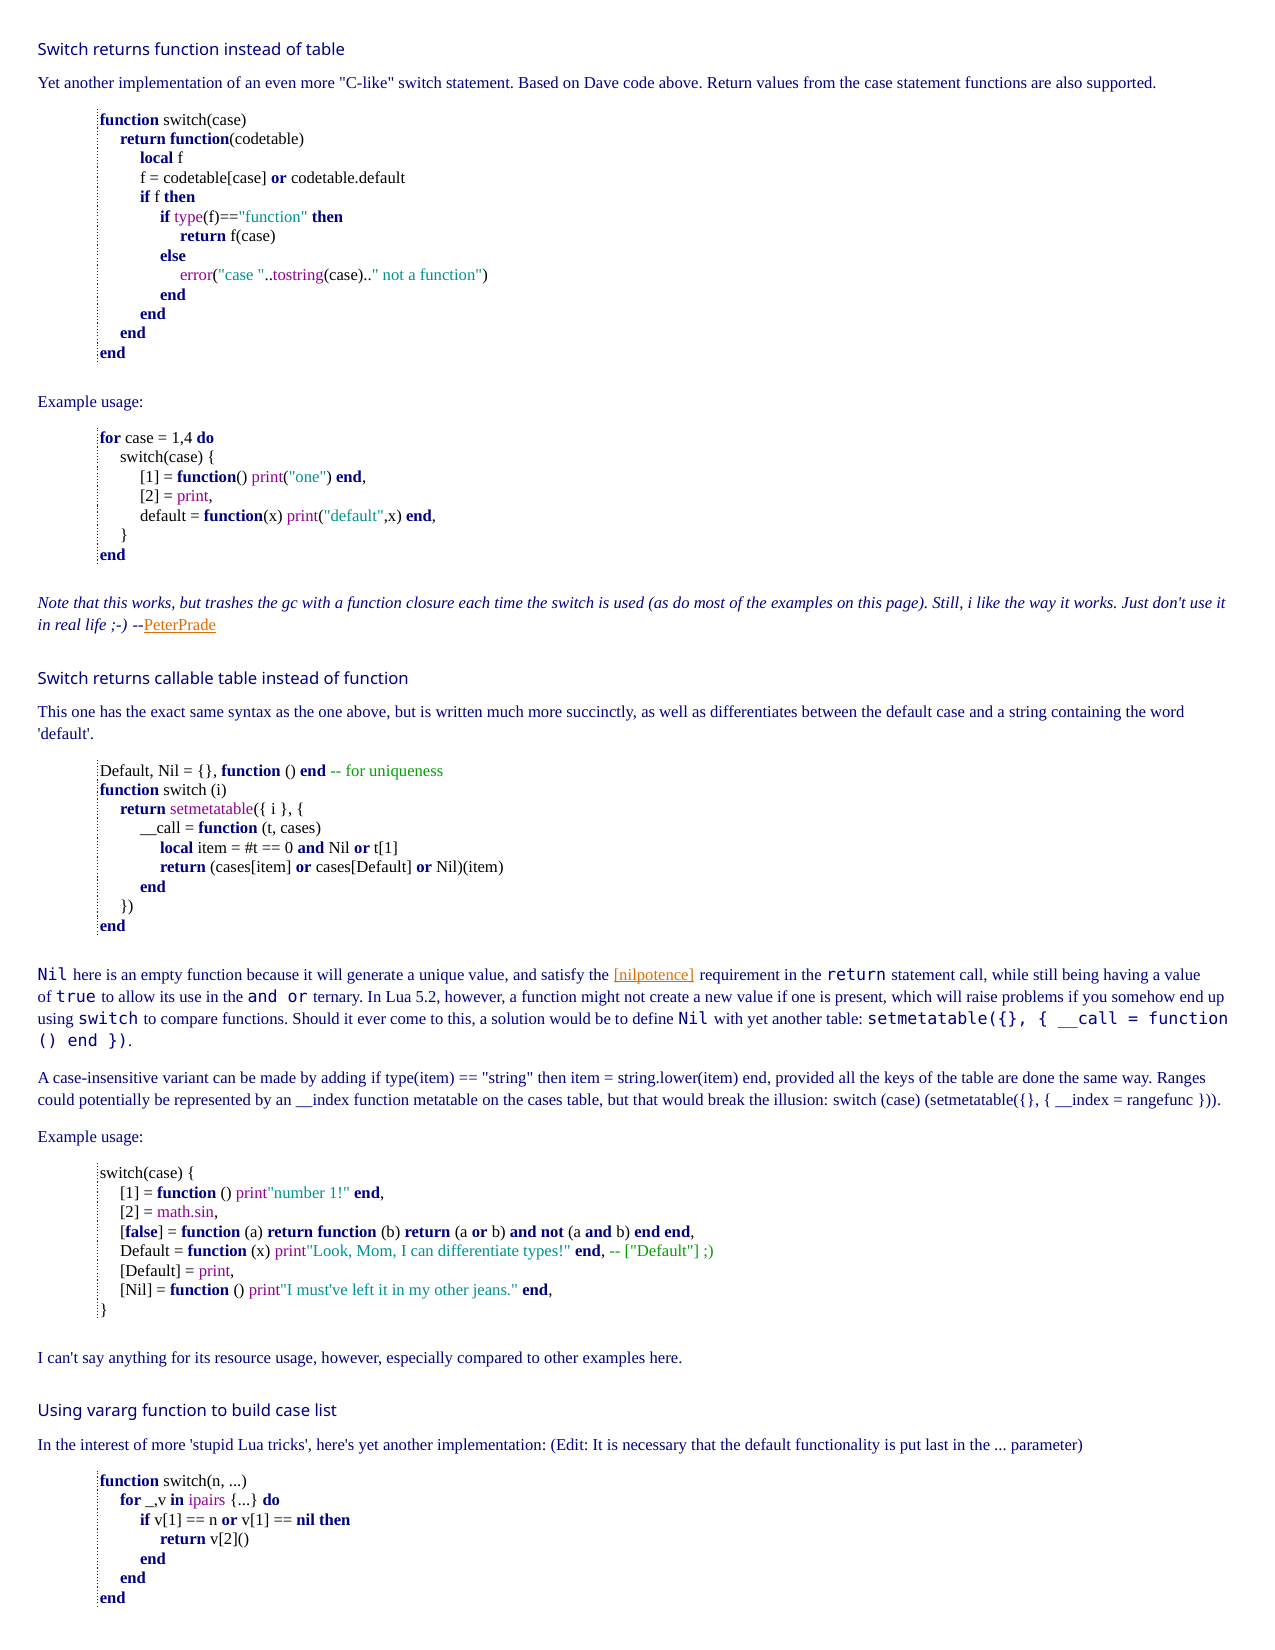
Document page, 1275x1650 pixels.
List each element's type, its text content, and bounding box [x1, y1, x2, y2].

text This one has the exact same syntax as the one above, but is written much more succinctly, as well as differentiates between the default case and a string containing the word 'default'. [37, 702, 1237, 743]
subtitle Switch returns callable table instead of function [37, 667, 1237, 689]
text end [97, 1568, 1237, 1587]
text if v[1] == n or v[1] == nil then [97, 1509, 1237, 1529]
text switch(case) { [97, 447, 1237, 467]
text [1] = function() print("one") end, [97, 467, 1237, 486]
text end [97, 304, 1237, 323]
text __call = function (t, cases) [97, 818, 1237, 838]
text end [97, 323, 1237, 343]
text f = codetable[case] or codetable.default [97, 167, 1237, 187]
text [Default] = print, [97, 1260, 1237, 1280]
text for case = 1,4 do [97, 428, 1237, 447]
text end [97, 877, 1237, 896]
text return (cases[item] or cases[Default] or Nil)(item) [97, 857, 1237, 877]
text In the interest of more 'stupid Lua tricks', here's yet another implementation: (Edit: It is necessary that the default functionality is put last in the ... parameter) [37, 1434, 1237, 1453]
text local f [97, 148, 1237, 167]
text [false] = function (a) return function (b) return (a or b) and not (a and b) end end, [97, 1221, 1237, 1241]
text I can't say anything for its resource usage, however, especially compared to other examples here. [37, 1348, 1237, 1367]
text return function(codetable) [97, 128, 1237, 148]
text Note that this works, but trashes the gc with a function closure each time the switch is used (as do most of the examples on this page). Still, i like the way it works. Just don't use it in real life ;-) --PeterPrade [37, 593, 1237, 634]
text Default, Nil = {}, function () end -- for uniqueness [97, 760, 1237, 779]
text return f(case) [97, 226, 1237, 245]
text A case-insensitive variant can be made by adding if type(item) == "string" then item = string.lower(item) end, provided all the keys of the table are done the same way. Ranges could potentially be represented by an __index function metatable on the cases table, but that would break the illusion: switch (case) (setmetatable({}, { __index = rangefunc })). [37, 1068, 1237, 1109]
text function switch(n, ...) [97, 1471, 1237, 1490]
text end [97, 916, 1237, 935]
text end [97, 284, 1237, 304]
text error("case "..tostring(case).." not a function") [97, 265, 1237, 284]
text Example usage: [37, 391, 1237, 411]
text function switch (i) [97, 779, 1237, 799]
text for _,v in ipairs {...} do [97, 1490, 1237, 1509]
text } [97, 525, 1237, 544]
text Nil here is an empty function because it will generate a unique value, and satisfy the [nilpotence] requirement in the return statement call, while still being having a value of true to allow its use in the and or ternary. In Lua 5.2, however, a function might not create a new value if one is present, which will raise problems if you somehow end up using switch to compare functions. Should it ever come to this, a solution would be to define Nil with yet another table: setmetatable({}, { __call = function () end }). [37, 964, 1237, 1051]
text Default = function (x) print"Look, Mom, I can differentiate types!" end, -- ["Default"] ;) [97, 1241, 1237, 1260]
text switch(case) { [97, 1163, 1237, 1182]
text Example usage: [37, 1127, 1237, 1146]
text function switch(case) [97, 109, 1237, 128]
subtitle Switch returns function instead of table [37, 37, 1237, 60]
text [Nil] = function () print"I must've left it in my other jeans." end, [97, 1280, 1237, 1299]
text end [97, 1587, 1237, 1607]
text }) [97, 896, 1237, 916]
text else [97, 245, 1237, 265]
text end [97, 544, 1237, 564]
text default = function(x) print("default",x) end, [97, 506, 1237, 525]
text if type(f)=="function" then [97, 206, 1237, 226]
text end [97, 343, 1237, 362]
text } [97, 1299, 1237, 1318]
text if f then [97, 187, 1237, 206]
text end [97, 1548, 1237, 1568]
text return setmetatable({ i }, { [97, 799, 1237, 818]
text local item = #t == 0 and Nil or t[1] [97, 838, 1237, 857]
text return v[2]() [97, 1529, 1237, 1548]
text Yet another implementation of an even more "C-like" switch statement. Based on Dave code above. Return values from the case statement functions are also supported. [37, 73, 1237, 92]
subtitle Using vararg function to build case list [37, 1399, 1237, 1422]
text [2] = math.sin, [97, 1202, 1237, 1221]
text [2] = print, [97, 486, 1237, 506]
text [1] = function () print"number 1!" end, [97, 1182, 1237, 1202]
